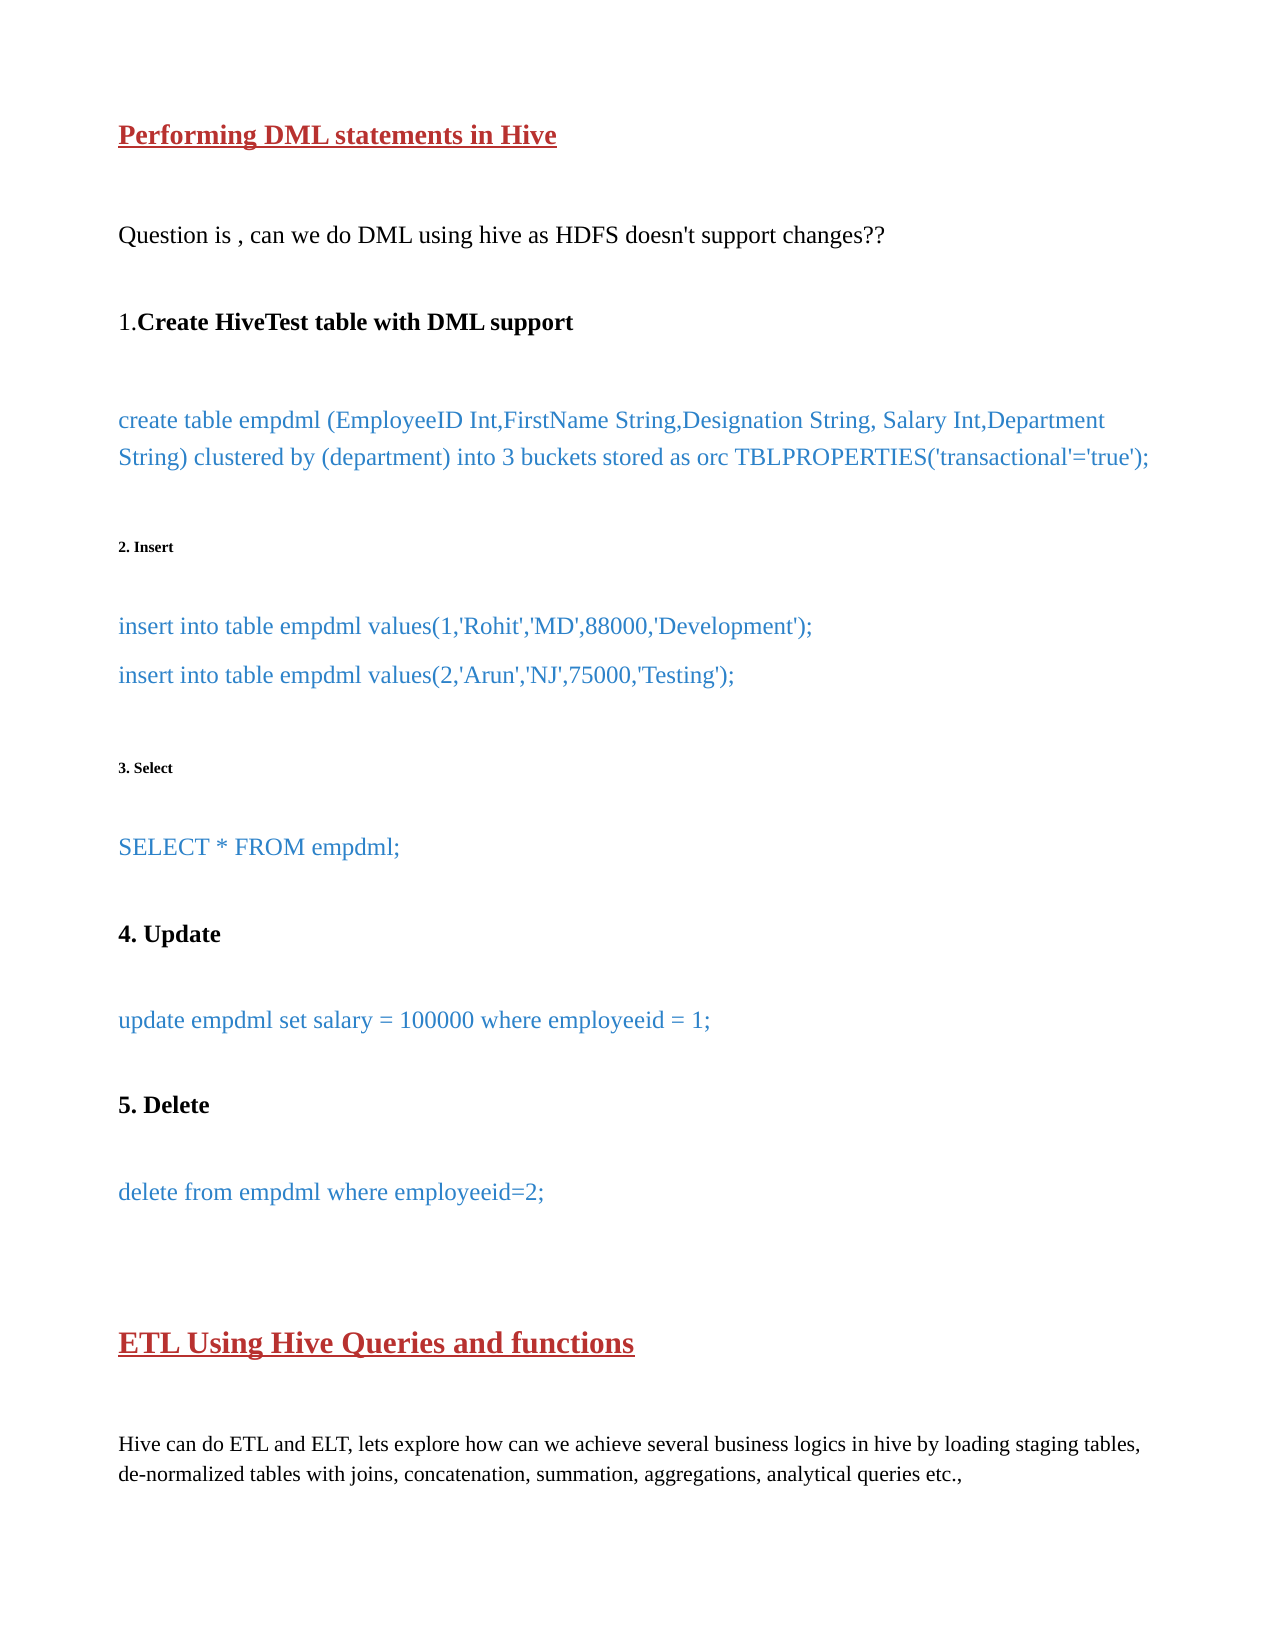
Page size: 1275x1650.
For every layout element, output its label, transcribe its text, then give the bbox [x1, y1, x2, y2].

text insert into table empdml values(1,'Rohit','MD',88000,'Development'); [118, 611, 1157, 640]
text delete from empdml where employeeid=2; [118, 1177, 1157, 1206]
text SELECT * FROM empdml; [118, 832, 1157, 861]
text ETL Using Hive Queries and functions [118, 1324, 1157, 1360]
text Hive can do ETL and ELT, lets explore how can we achieve several business logics in hive by loading staging tables, de-normalized tables with joins, concatenation, summation, aggregations, analytical queries etc., [118, 1431, 1157, 1486]
text update empdml set salary = 100000 where employeeid = 1; [118, 1005, 1157, 1033]
text 3. Select [118, 758, 1157, 776]
text 4. Update [118, 919, 1157, 947]
text insert into table empdml values(2,'Arun','NJ',75000,'Testing'); [118, 660, 1157, 689]
text 1.Create HiveTest table with DML support [118, 307, 1157, 336]
text 5. Delete [118, 1091, 1157, 1119]
text 2. Insert [118, 538, 1157, 556]
text create table empdml (EmployeeID Int,FirstName String,Designation String, Salary Int,Department String) clustered by (department) into 3 buckets stored as orc TBLPROPERTIES('transactional'='true'); [118, 405, 1153, 479]
text Question is , can we do DML using hive as HDFS doesn't support changes?? [118, 221, 1157, 249]
text Performing DML statements in Hive [118, 118, 1157, 151]
